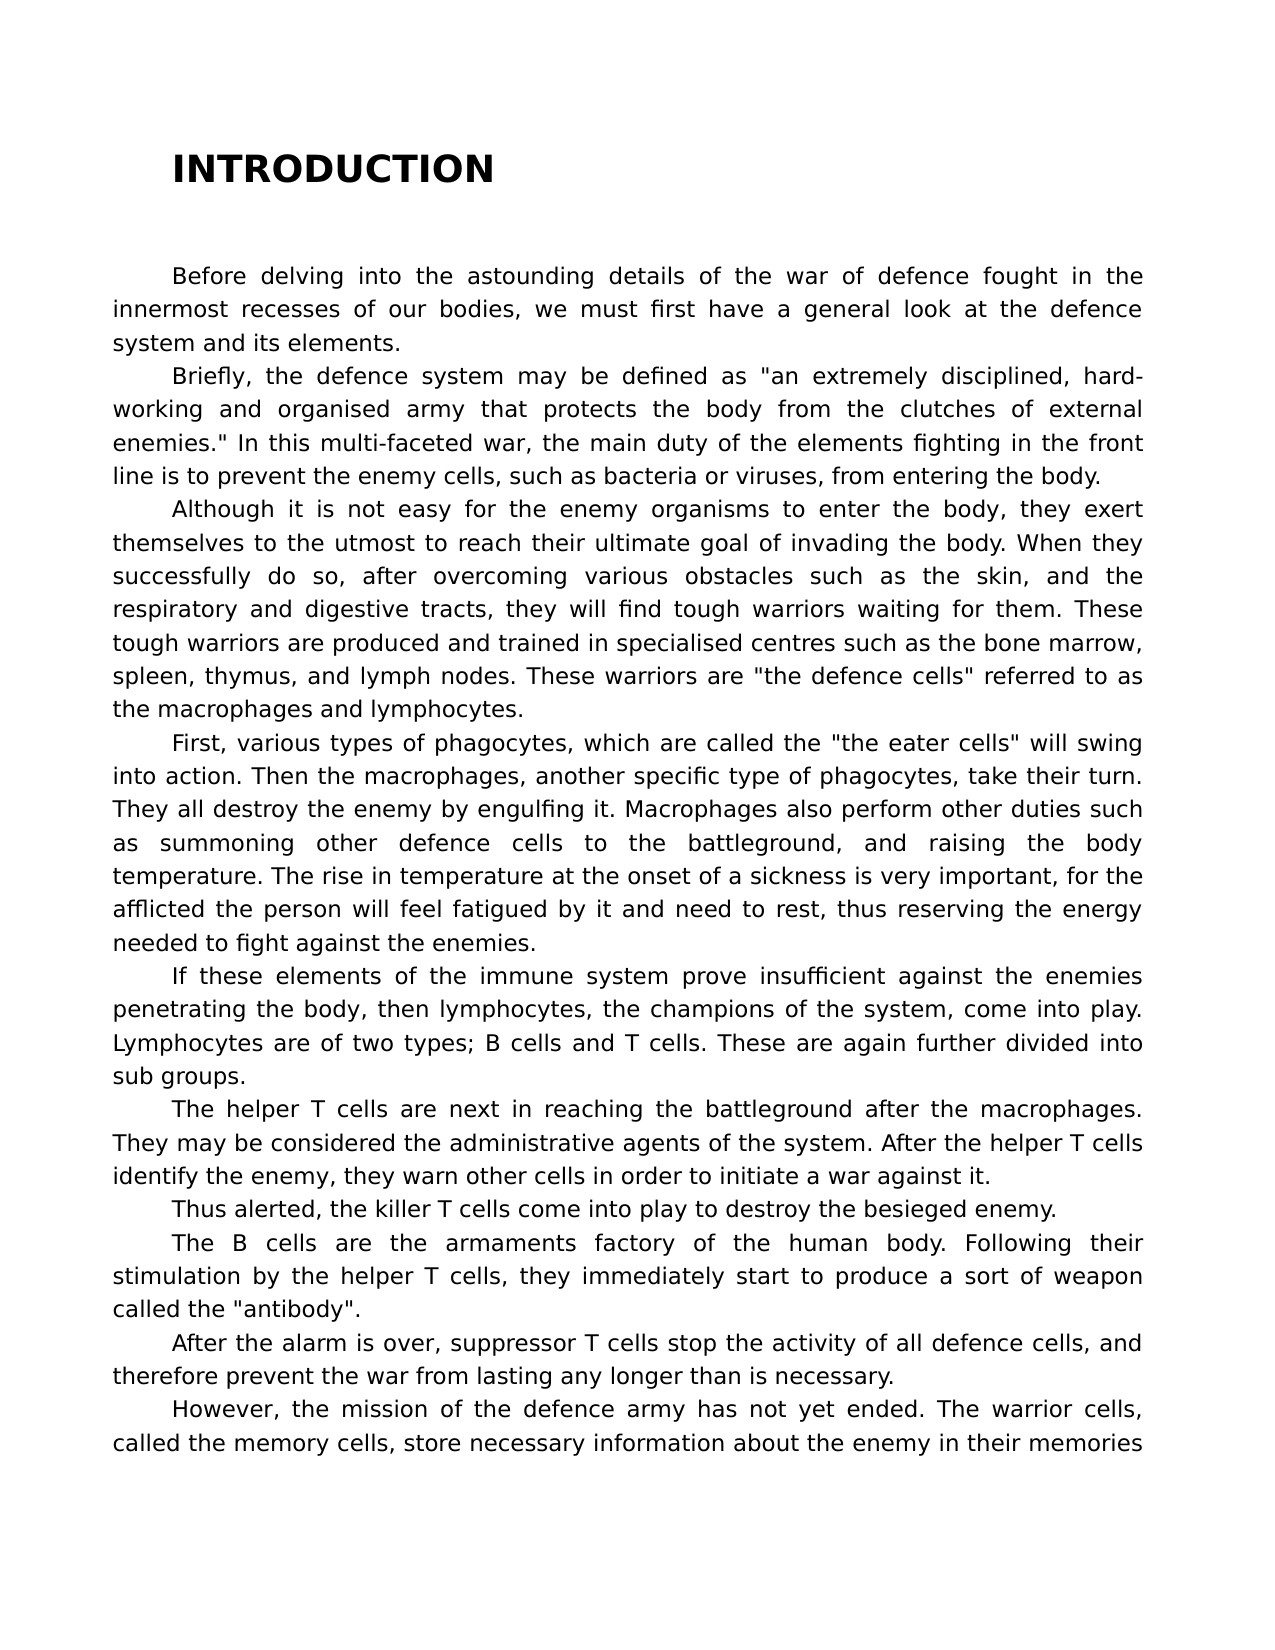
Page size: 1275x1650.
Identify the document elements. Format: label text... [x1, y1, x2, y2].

text After the alarm is over, suppressor T cells stop the activity of all defence cells, and therefore prevent the war from lasting any longer than is necessary. [112, 1324, 1145, 1391]
text Briefly, the defence system may be defined as "an extremely disciplined, hard-working and organised army that protects the body from the clutches of external enemies." In this multi-faceted war, the main duty of the elements fighting in the front line is to prevent the enemy cells, such as bacteria or viruses, from entering the body. [112, 358, 1145, 491]
text The B cells are the armaments factory of the human body. Following their stimulation by the helper T cells, they immediately start to produce a sort of weapon called the "antibody". [112, 1224, 1145, 1324]
text First, various types of phagocytes, which are called the "the eater cells" will swing into action. Then the macrophages, another specific type of phagocytes, take their turn. They all destroy the enemy by engulfing it. Macrophages also perform other duties such as summoning other defence cells to the battleground, and raising the body temperature. The rise in temperature at the onset of a sickness is very important, for the afflicted the person will feel fatigued by it and need to rest, thus reserving the energy needed to fight against the enemies. [112, 724, 1145, 958]
text Thus alerted, the killer T cells come into play to destroy the besieged enemy. [112, 1191, 1145, 1224]
text Although it is not easy for the enemy organisms to enter the body, they exert themselves to the utmost to reach their ultimate goal of invading the body. When they successfully do so, after overcoming various obstacles such as the skin, and the respiratory and digestive tracts, they will find tough warriors waiting for them. These tough warriors are produced and trained in specialised centres such as the bone marrow, spleen, thymus, and lymph nodes. These warriors are "the defence cells" referred to as the macrophages and lymphocytes. [112, 491, 1145, 724]
text Before delving into the astounding details of the war of defence fought in the innermost recesses of our bodies, we must first have a general look at the defence system and its elements. [112, 258, 1145, 358]
text However, the mission of the defence army has not yet ended. The warrior cells, called the memory cells, store necessary information about the enemy in their memories [112, 1391, 1145, 1458]
text If these elements of the immune system prove insufficient against the enemies penetrating the body, then lymphocytes, the champions of the system, come into play. Lymphocytes are of two types; B cells and T cells. These are again further divided into sub groups. [112, 958, 1145, 1091]
text The helper T cells are next in reaching the battleground after the macrophages. They may be considered the administrative agents of the system. After the helper T cells identify the enemy, they warn other cells in order to initiate a war against it. [112, 1091, 1145, 1191]
text INTRODUCTION [112, 148, 1145, 191]
